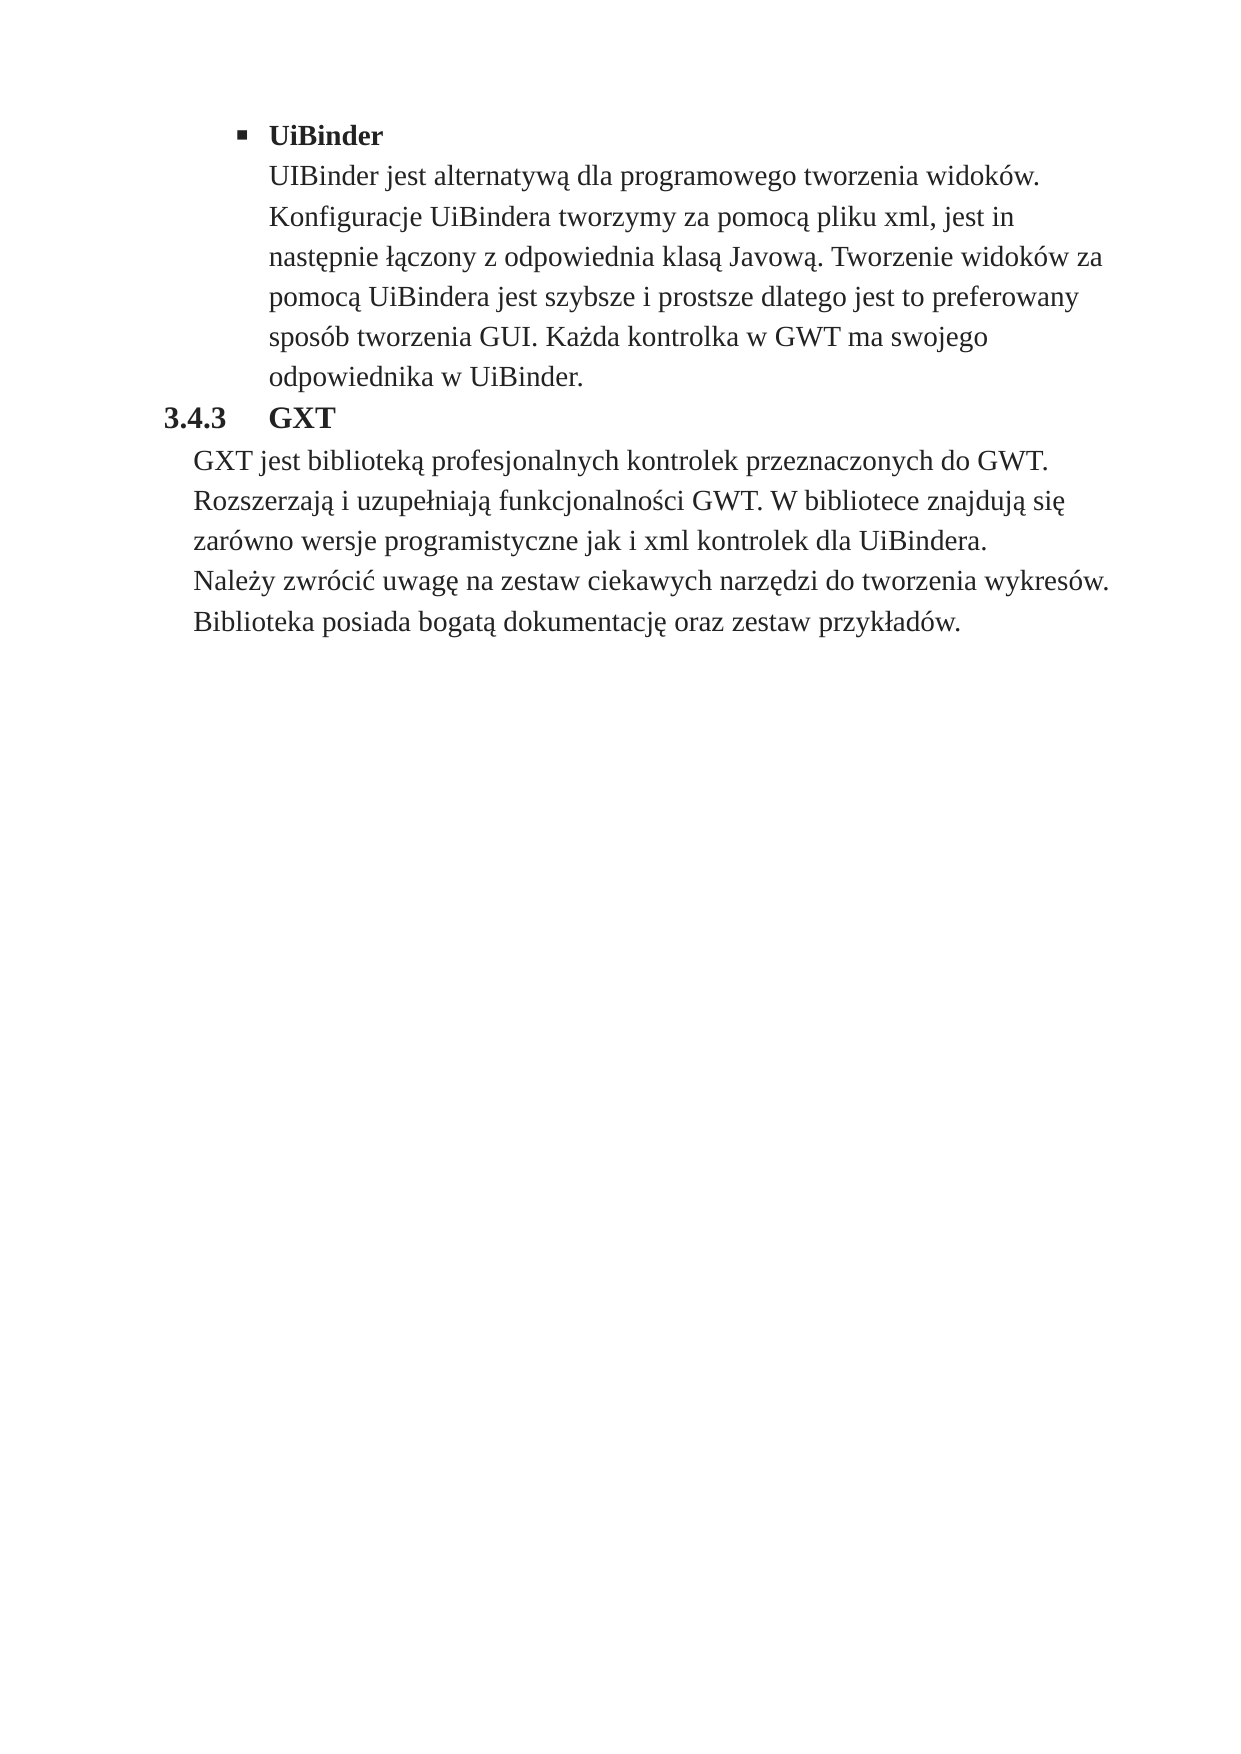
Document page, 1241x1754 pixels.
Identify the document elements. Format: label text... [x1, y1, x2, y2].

list UIBinder jest alternatywą dla programowego tworzenia widoków. Konfiguracje UiBindera tworzymy za pomocą pliku xml, jest in następnie łączony z odpowiednia klasą Javową. Tworzenie widoków za pomocą UiBindera jest szybsze i prostsze dlatego jest to preferowany sposób tworzenia GUI. Każda kontrolka w GWT ma swojego odpowiednika w UiBinder. [231, 158, 1122, 393]
list UiBinder [231, 118, 1122, 152]
list GXT [156, 400, 1122, 436]
list GXT jest biblioteką profesjonalnych kontrolek przeznaczonych do GWT. Rozszerzają i uzupełniają funkcjonalności GWT. W bibliotece znajdują się zarówno wersje programistyczne jak i xml kontrolek dla UiBindera. [156, 443, 1122, 557]
list Należy zwrócić uwagę na zestaw ciekawych narzędzi do tworzenia wykresów. Biblioteka posiada bogatą dokumentację oraz zestaw przykładów. [156, 563, 1122, 637]
